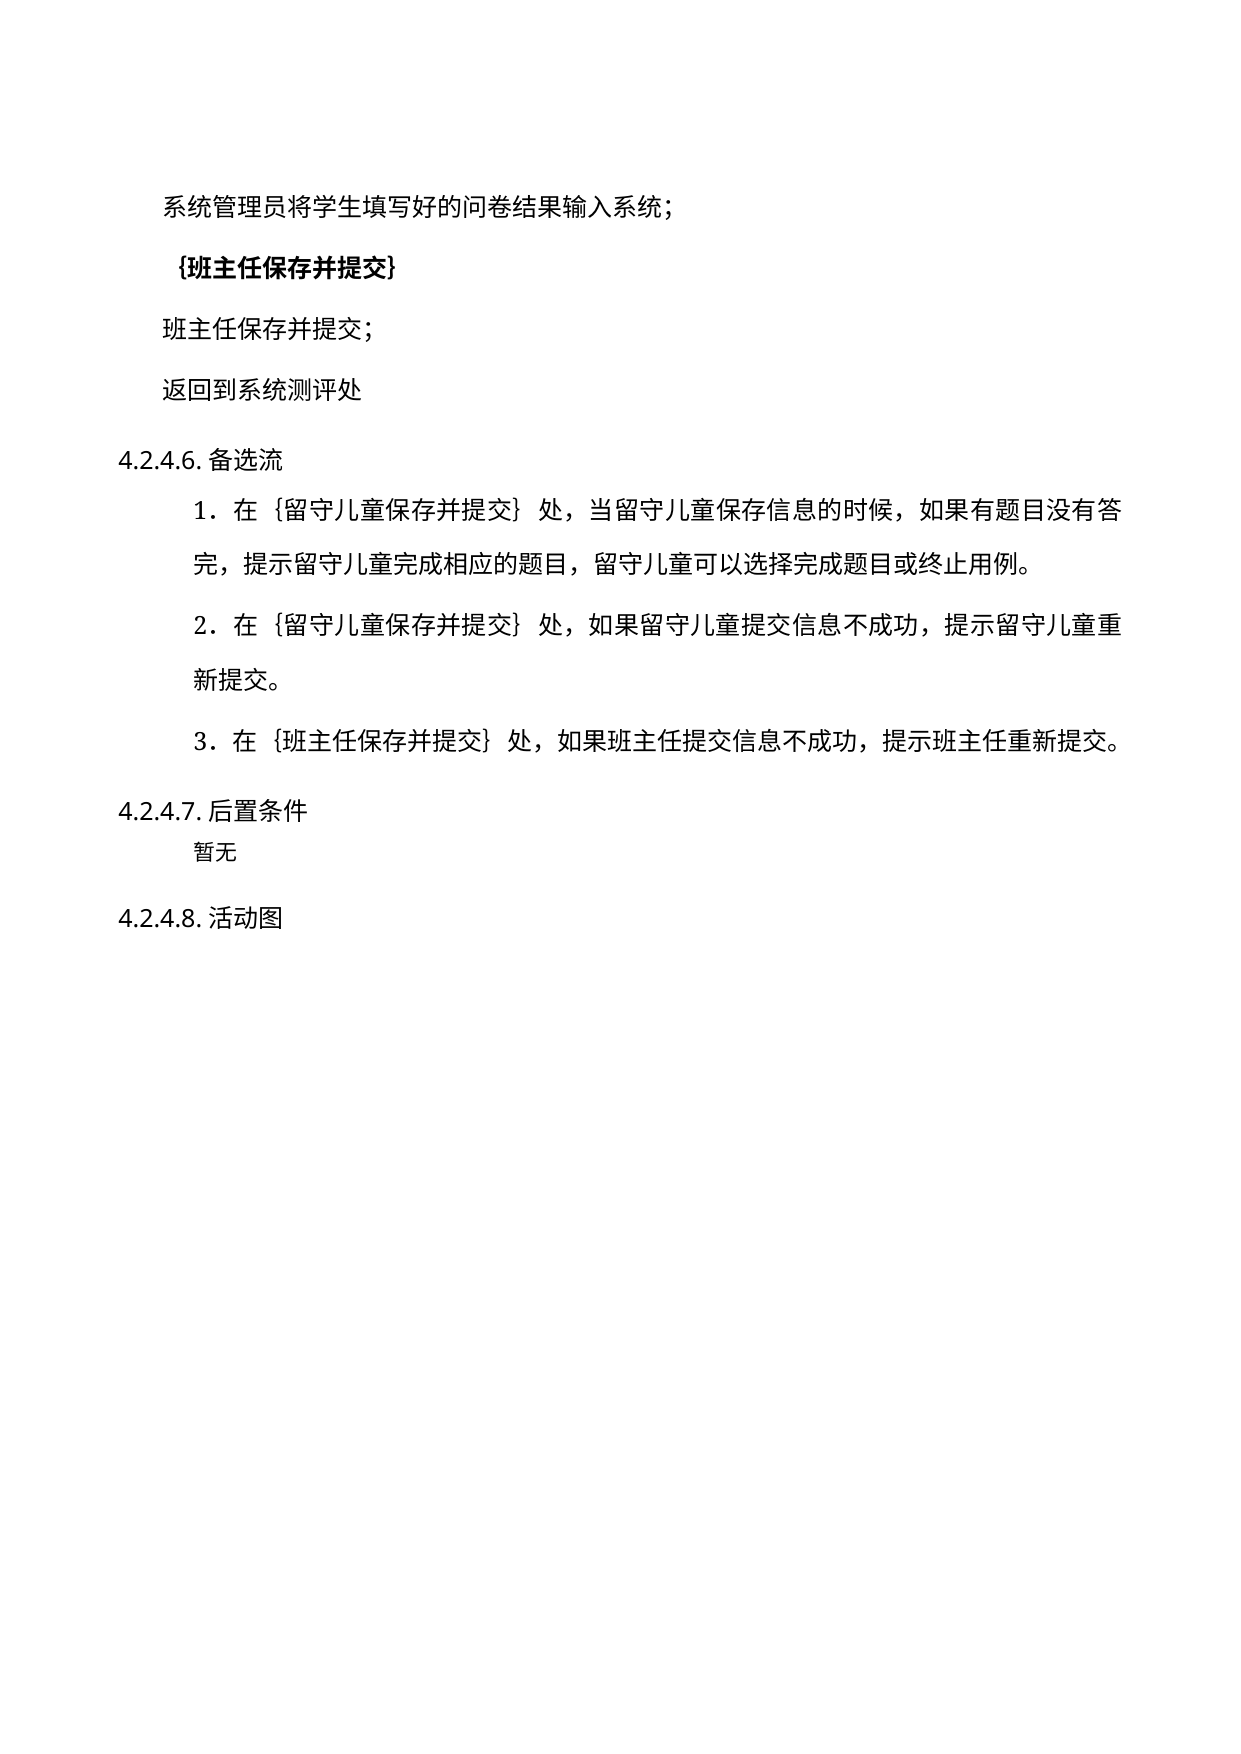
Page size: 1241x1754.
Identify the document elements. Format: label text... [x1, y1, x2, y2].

list 2．在｛留守儿童保存并提交｝处，如果留守儿童提交信息不成功，提示留守儿童重新提交。 [156, 606, 1122, 696]
text 班主任保存并提交； [118, 309, 1122, 346]
subtitle 备选流 [118, 441, 1122, 477]
text 系统管理员将学生填写好的问卷结果输入系统； [118, 188, 1122, 224]
list 3．在｛班主任保存并提交｝处，如果班主任提交信息不成功，提示班主任重新提交。 [156, 721, 1122, 757]
list 暂无 [156, 835, 1122, 867]
text ｛班主任保存并提交｝ [118, 248, 1122, 285]
subtitle 后置条件 [118, 792, 1122, 828]
subtitle 活动图 [118, 899, 1122, 935]
list 1．在｛留守儿童保存并提交｝处，当留守儿童保存信息的时候，如果有题目没有答完，提示留守儿童完成相应的题目，留守儿童可以选择完成题目或终止用例。 [156, 491, 1122, 581]
text 返回到系统测评处 [118, 370, 1122, 406]
